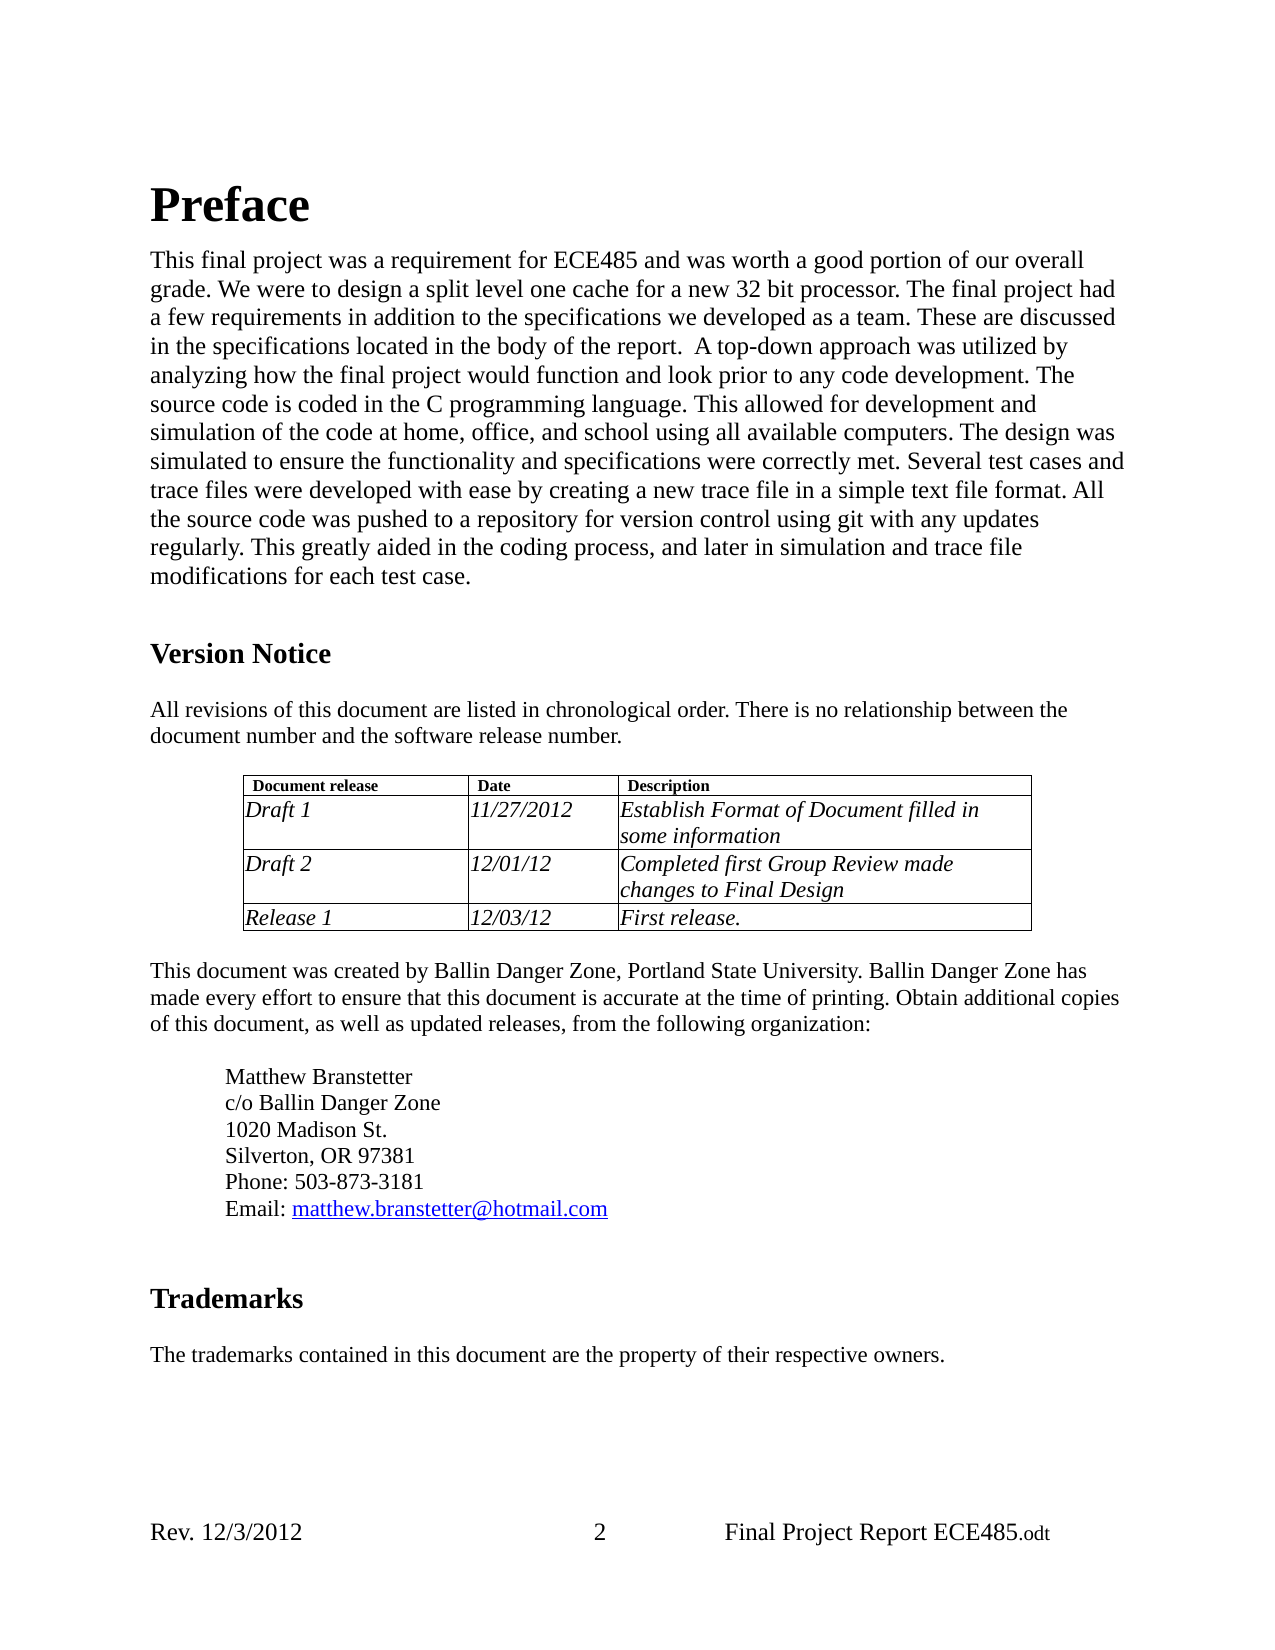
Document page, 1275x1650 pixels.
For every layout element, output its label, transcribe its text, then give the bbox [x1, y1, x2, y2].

text All revisions of this document are listed in chronological order. There is no relationship between the document number and the software release number. [150, 696, 1125, 749]
text Email: matthew.branstetter@hotmail.com [225, 1195, 1125, 1221]
table_header Date [469, 776, 618, 795]
text 1020 Madison St. [225, 1116, 1125, 1142]
table_cell Establish Format of Document filled in some information [619, 796, 1031, 849]
text This final project was a requirement for ECE485 and was worth a good portion of our overall grade. We were to design a split level one cache for a new 32 bit processor. The final project had a few requirements in addition to the specifications we developed as a team. These are discussed in the specifications located in the body of the report. A top-down approach was utilized by analyzing how the final project would function and look prior to any code development. The source code is coded in the C programming language. This allowed for development and simulation of the code at home, office, and school using all available computers. The design was simulated to ensure the functionality and specifications were correctly met. Several test cases and trace files were developed with ease by creating a new trace file in a simple text file format. All the source code was pushed to a repository for version control using git with any updates regularly. This greatly aided in the coding process, and later in simulation and trace file modifications for each test case. [150, 245, 1125, 590]
table_cell First release. [619, 904, 1031, 930]
table_header Description [619, 776, 1031, 795]
table_cell 11/27/2012 [469, 796, 618, 849]
table_cell Draft 2 [244, 850, 468, 903]
text The trademarks contained in this document are the property of their respective owners. [150, 1341, 1125, 1367]
table_cell Release 1 [244, 904, 468, 930]
table_cell 12/03/12 [469, 904, 618, 930]
table_cell 12/01/12 [469, 850, 618, 903]
table_header Document release [244, 776, 468, 795]
text Version Notice [150, 636, 1125, 669]
text Phone: 503-873-3181 [225, 1168, 1125, 1195]
subtitle Preface [150, 175, 1125, 232]
text c/o Ballin Danger Zone [225, 1089, 1125, 1116]
table_cell Completed first Group Review made changes to Final Design [619, 850, 1031, 903]
text Silverton, OR 97381 [225, 1142, 1125, 1168]
text Trademarks [150, 1281, 1125, 1314]
table_cell Draft 1 [244, 796, 468, 849]
text Matthew Branstetter [225, 1063, 1125, 1089]
text This document was created by Ballin Danger Zone, Portland State University. Ballin Danger Zone has made every effort to ensure that this document is accurate at the time of printing. Obtain additional copies of this document, as well as updated releases, from the following organization: [150, 957, 1125, 1063]
